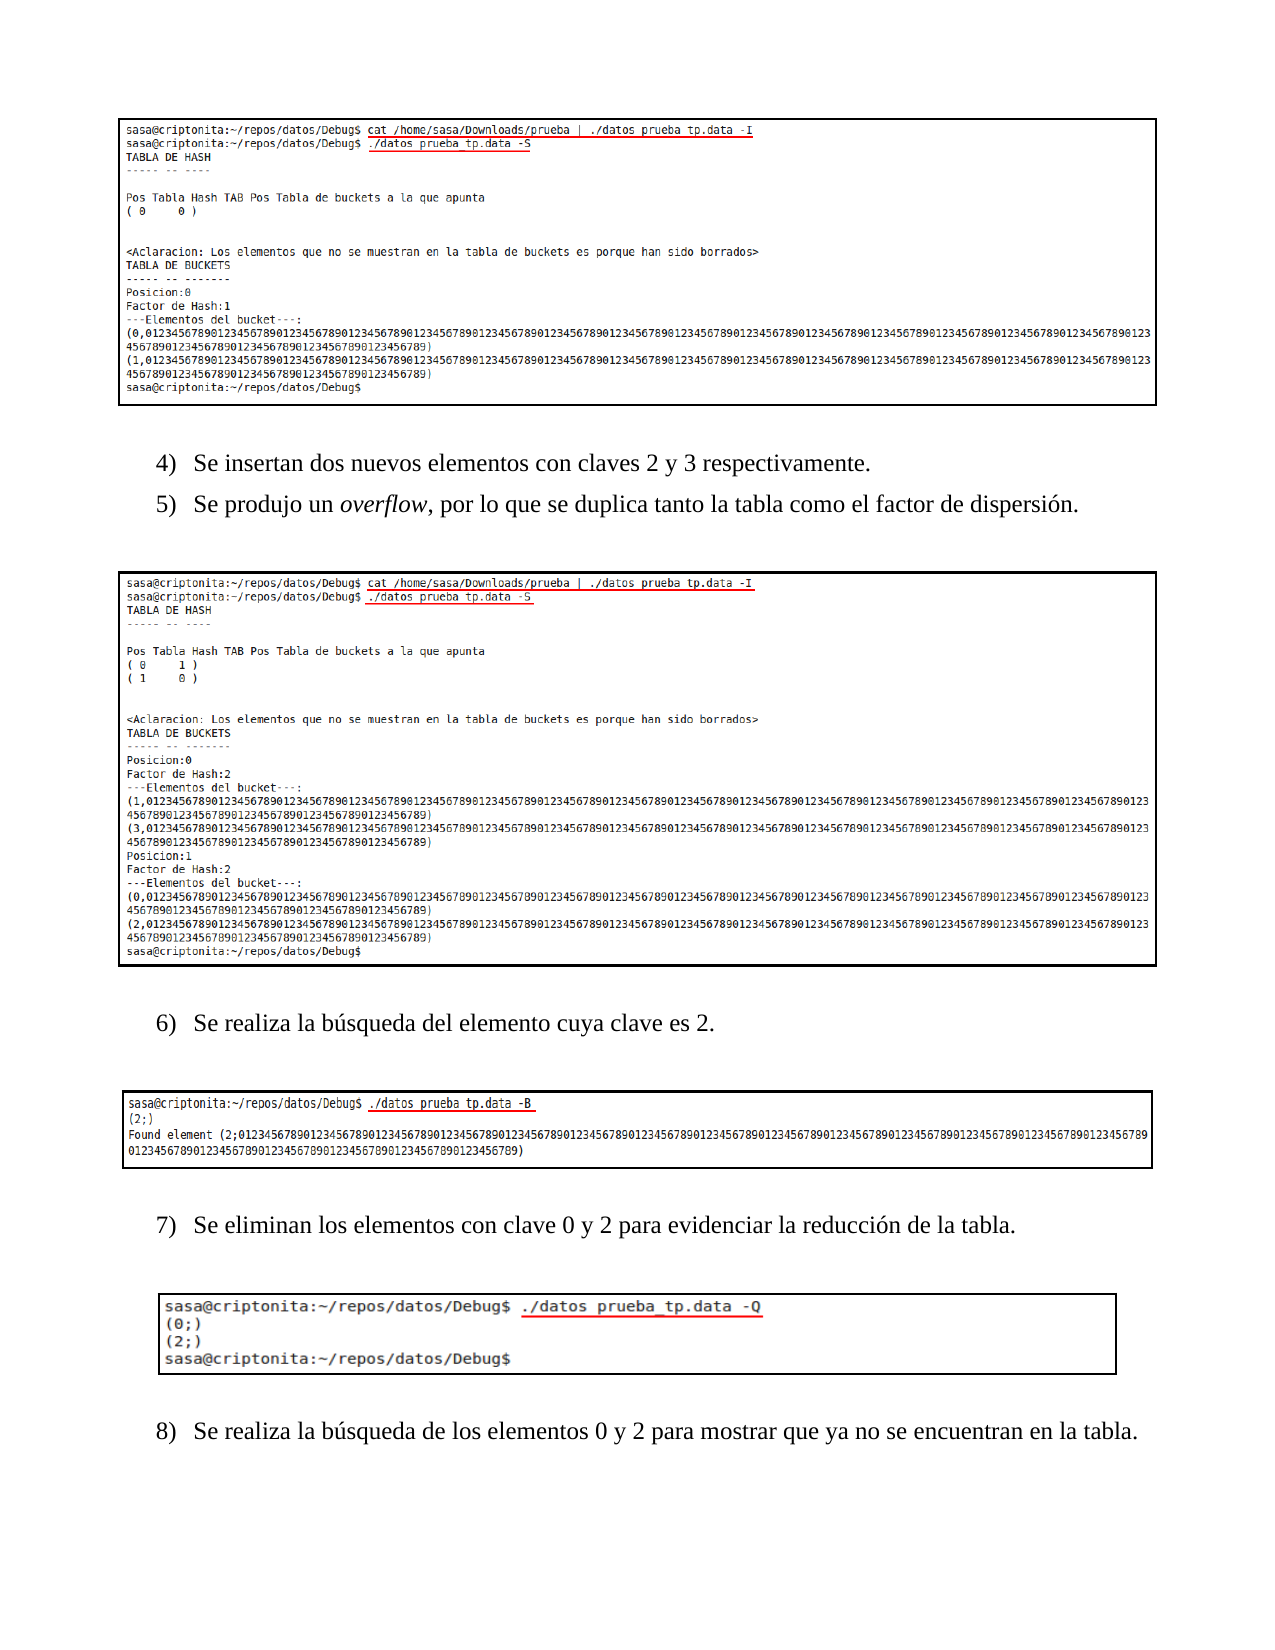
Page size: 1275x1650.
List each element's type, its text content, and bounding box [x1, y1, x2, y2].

picture [162, 1297, 1113, 1370]
list Se insertan dos nuevos elementos con claves 2 y 3 respectivamente. [156, 448, 1157, 476]
list Se realiza la búsqueda del elemento cuya clave es 2. [156, 1008, 1157, 1037]
picture [123, 576, 1152, 962]
list Se eliminan los elementos con clave 0 y 2 para evidenciar la reducción de la tabla. [156, 1210, 1157, 1239]
picture [123, 123, 1152, 402]
picture [126, 1095, 1149, 1164]
list Se produjo un overflow, por lo que se duplica tanto la tabla como el factor de dispersión. [156, 489, 1157, 518]
list Se realiza la búsqueda de los elementos 0 y 2 para mostrar que ya no se encuentran en la tabla. [156, 1416, 1157, 1445]
